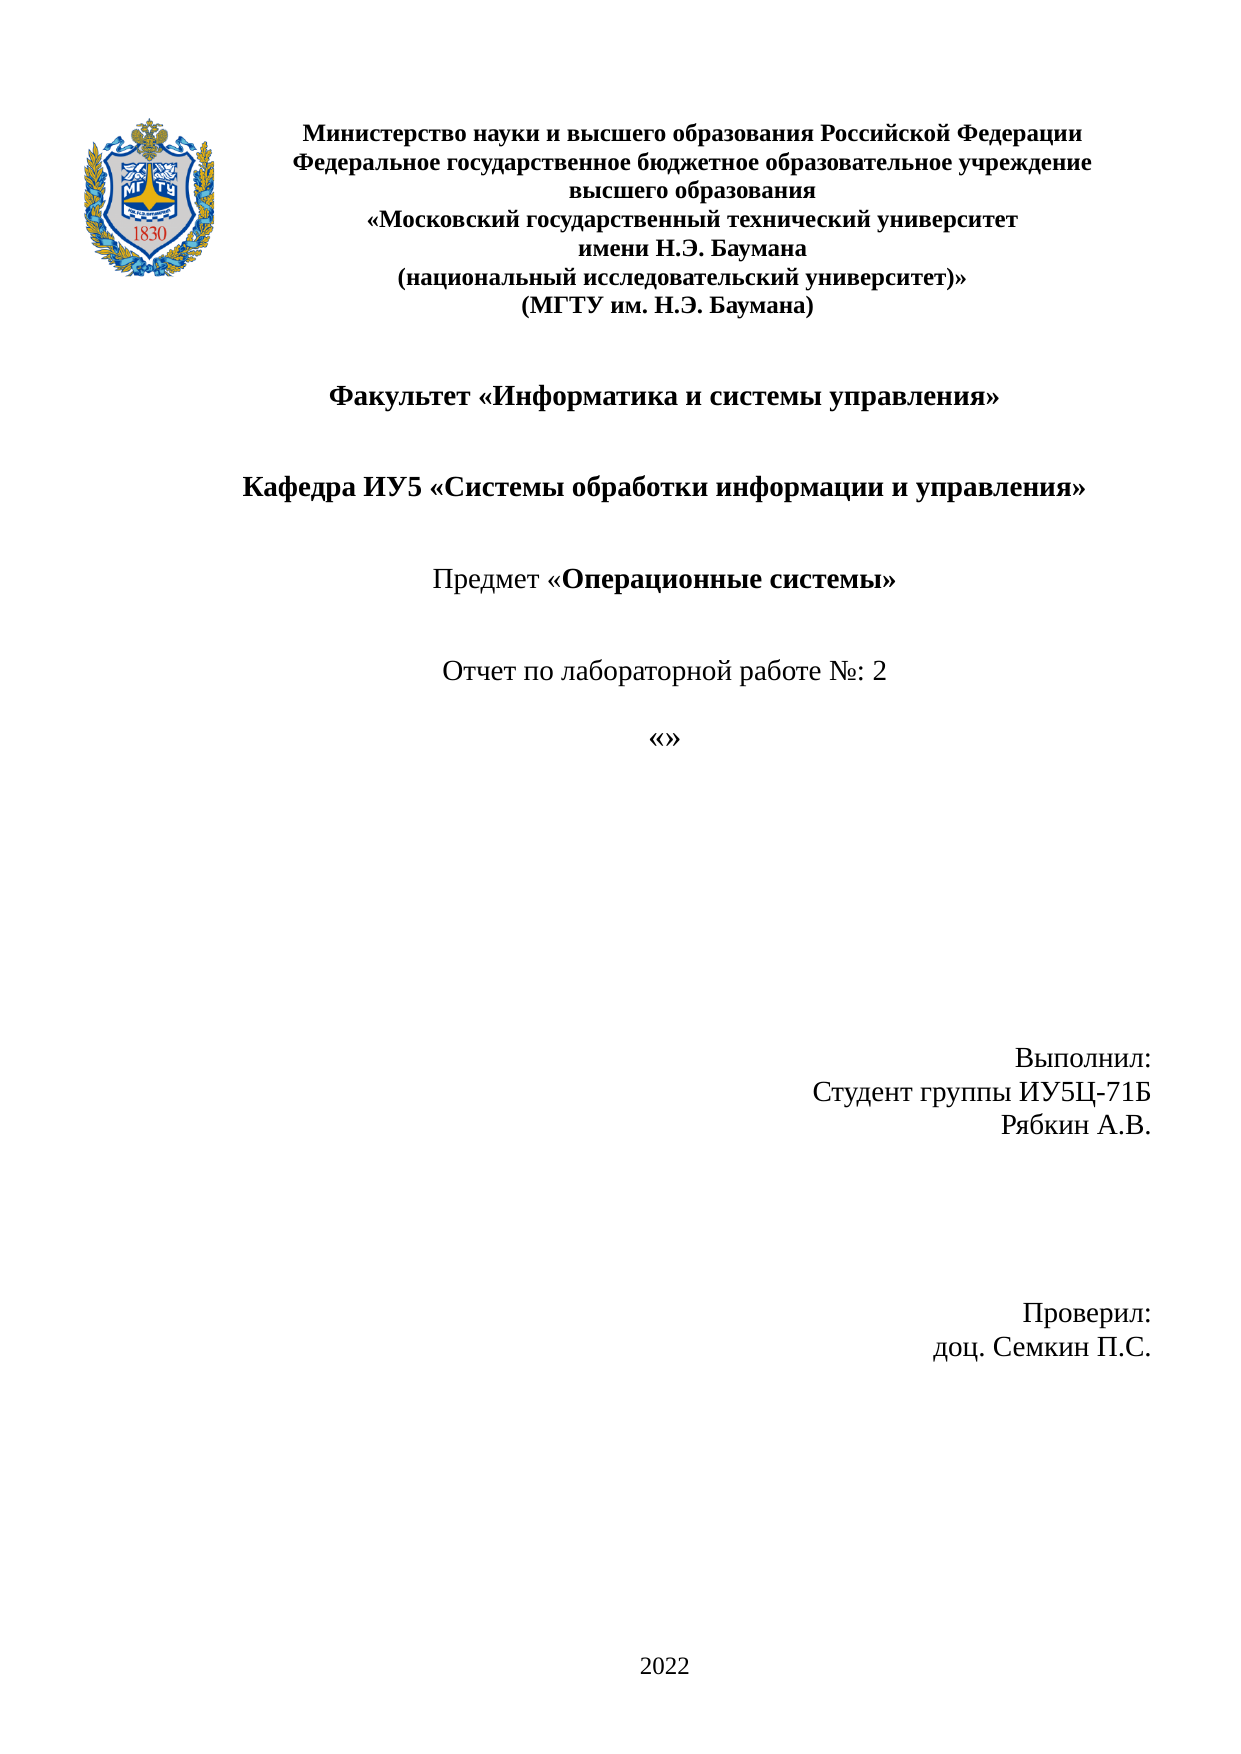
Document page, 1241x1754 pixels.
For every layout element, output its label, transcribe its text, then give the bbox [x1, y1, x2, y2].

text Предмет «Операционные системы» [177, 561, 1152, 595]
text (национальный исследовательский университет)» [177, 262, 1152, 291]
text Министерство науки и высшего образования Российской Федерации [177, 118, 1152, 147]
text (МГТУ им. Н.Э. Баумана) [177, 291, 1152, 319]
text Студент группы ИУ5Ц-71Б [177, 1074, 1152, 1107]
text Факультет «Информатика и системы управления» [177, 378, 1152, 411]
text Рябкин А.В. [177, 1107, 1152, 1141]
text «» [177, 716, 1152, 754]
text доц. Семкин П.С. [177, 1329, 1152, 1362]
text Проверил: [177, 1295, 1152, 1329]
text Выполнил: [177, 1040, 1152, 1074]
text Кафедра ИУ5 «Системы обработки информации и управления» [177, 469, 1152, 503]
text имени Н.Э. Баумана [177, 233, 1152, 262]
text «Московский государственный технический университет [177, 204, 1152, 233]
text Федеральное государственное бюджетное образовательное учреждение [177, 147, 1152, 176]
text Отчет по лабораторной работе №: 2 [177, 653, 1152, 687]
text высшего образования [177, 176, 1152, 204]
